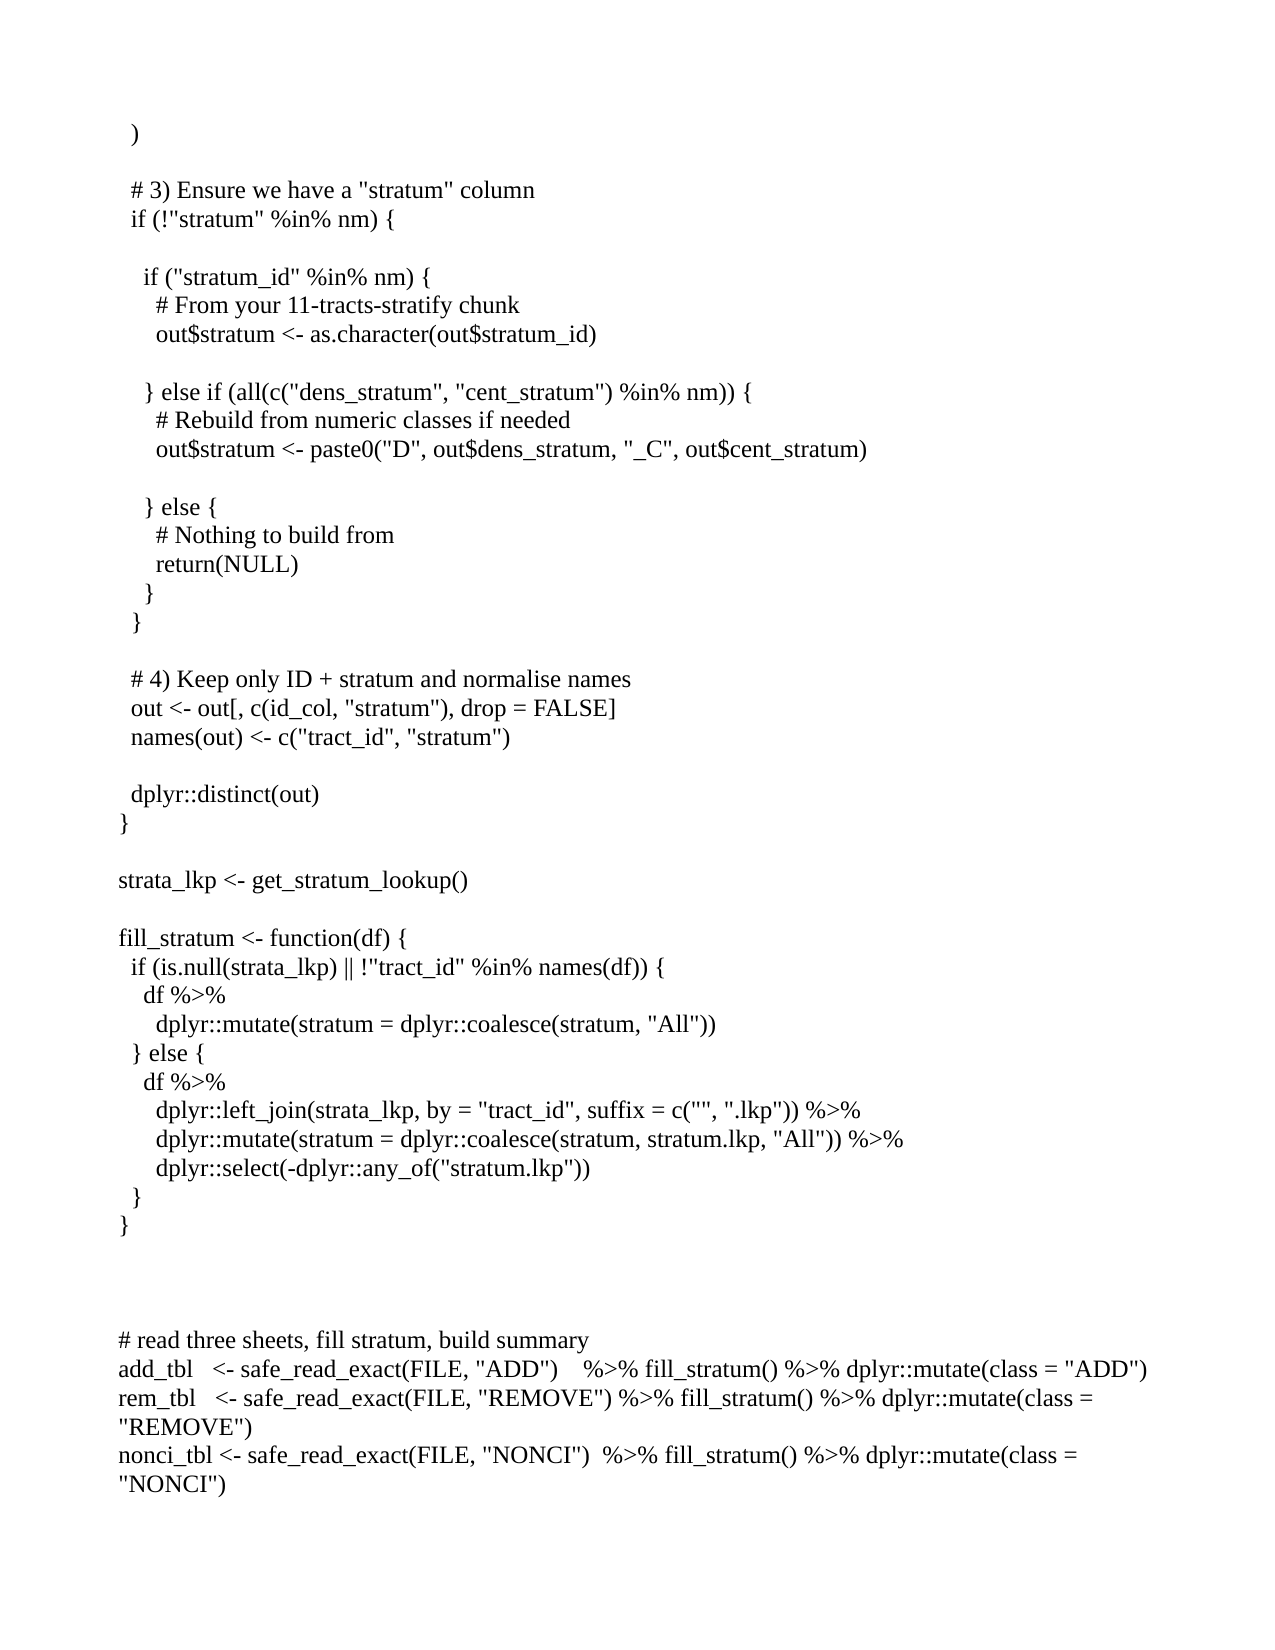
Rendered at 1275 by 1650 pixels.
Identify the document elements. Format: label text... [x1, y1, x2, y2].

text fill_stratum <- function(df) { [118, 923, 1157, 952]
text # read three sheets, fill stratum, build summary [118, 1326, 1157, 1354]
text strata_lkp <- get_stratum_lookup() [118, 866, 1157, 894]
text return(NULL) [118, 549, 1157, 578]
text # 3) Ensure we have a "stratum" column [118, 176, 1157, 204]
text } [118, 1211, 1157, 1239]
text # Rebuild from numeric classes if needed [118, 406, 1157, 434]
text ) [118, 118, 1157, 147]
text } [118, 808, 1157, 837]
text dplyr::distinct(out) [118, 779, 1157, 808]
text dplyr::mutate(stratum = dplyr::coalesce(stratum, stratum.lkp, "All")) %>% [118, 1124, 1157, 1153]
text } [118, 607, 1157, 636]
text dplyr::left_join(strata_lkp, by = "tract_id", suffix = c("", ".lkp")) %>% [118, 1096, 1157, 1124]
text if ("stratum_id" %in% nm) { [118, 262, 1157, 291]
text df %>% [118, 1067, 1157, 1096]
text out$stratum <- paste0("D", out$dens_stratum, "_C", out$cent_stratum) [118, 434, 1157, 463]
text } else if (all(c("dens_stratum", "cent_stratum") %in% nm)) { [118, 377, 1157, 406]
text rem_tbl <- safe_read_exact(FILE, "REMOVE") %>% fill_stratum() %>% dplyr::mutate(class = "REMOVE") [118, 1383, 1157, 1441]
text dplyr::mutate(stratum = dplyr::coalesce(stratum, "All")) [118, 1009, 1157, 1038]
text } [118, 1182, 1157, 1211]
text out <- out[, c(id_col, "stratum"), drop = FALSE] [118, 693, 1157, 722]
text df %>% [118, 981, 1157, 1009]
text # Nothing to build from [118, 521, 1157, 549]
text } else { [118, 1038, 1157, 1067]
text nonci_tbl <- safe_read_exact(FILE, "NONCI") %>% fill_stratum() %>% dplyr::mutate(class = "NONCI") [118, 1441, 1157, 1498]
text if (is.null(strata_lkp) || !"tract_id" %in% names(df)) { [118, 952, 1157, 981]
text names(out) <- c("tract_id", "stratum") [118, 722, 1157, 751]
text } else { [118, 492, 1157, 521]
text # 4) Keep only ID + stratum and normalise names [118, 664, 1157, 693]
text if (!"stratum" %in% nm) { [118, 204, 1157, 233]
text dplyr::select(-dplyr::any_of("stratum.lkp")) [118, 1153, 1157, 1182]
text } [118, 578, 1157, 607]
text # From your 11-tracts-stratify chunk [118, 291, 1157, 319]
text add_tbl <- safe_read_exact(FILE, "ADD") %>% fill_stratum() %>% dplyr::mutate(class = "ADD") [118, 1354, 1157, 1383]
text out$stratum <- as.character(out$stratum_id) [118, 319, 1157, 348]
